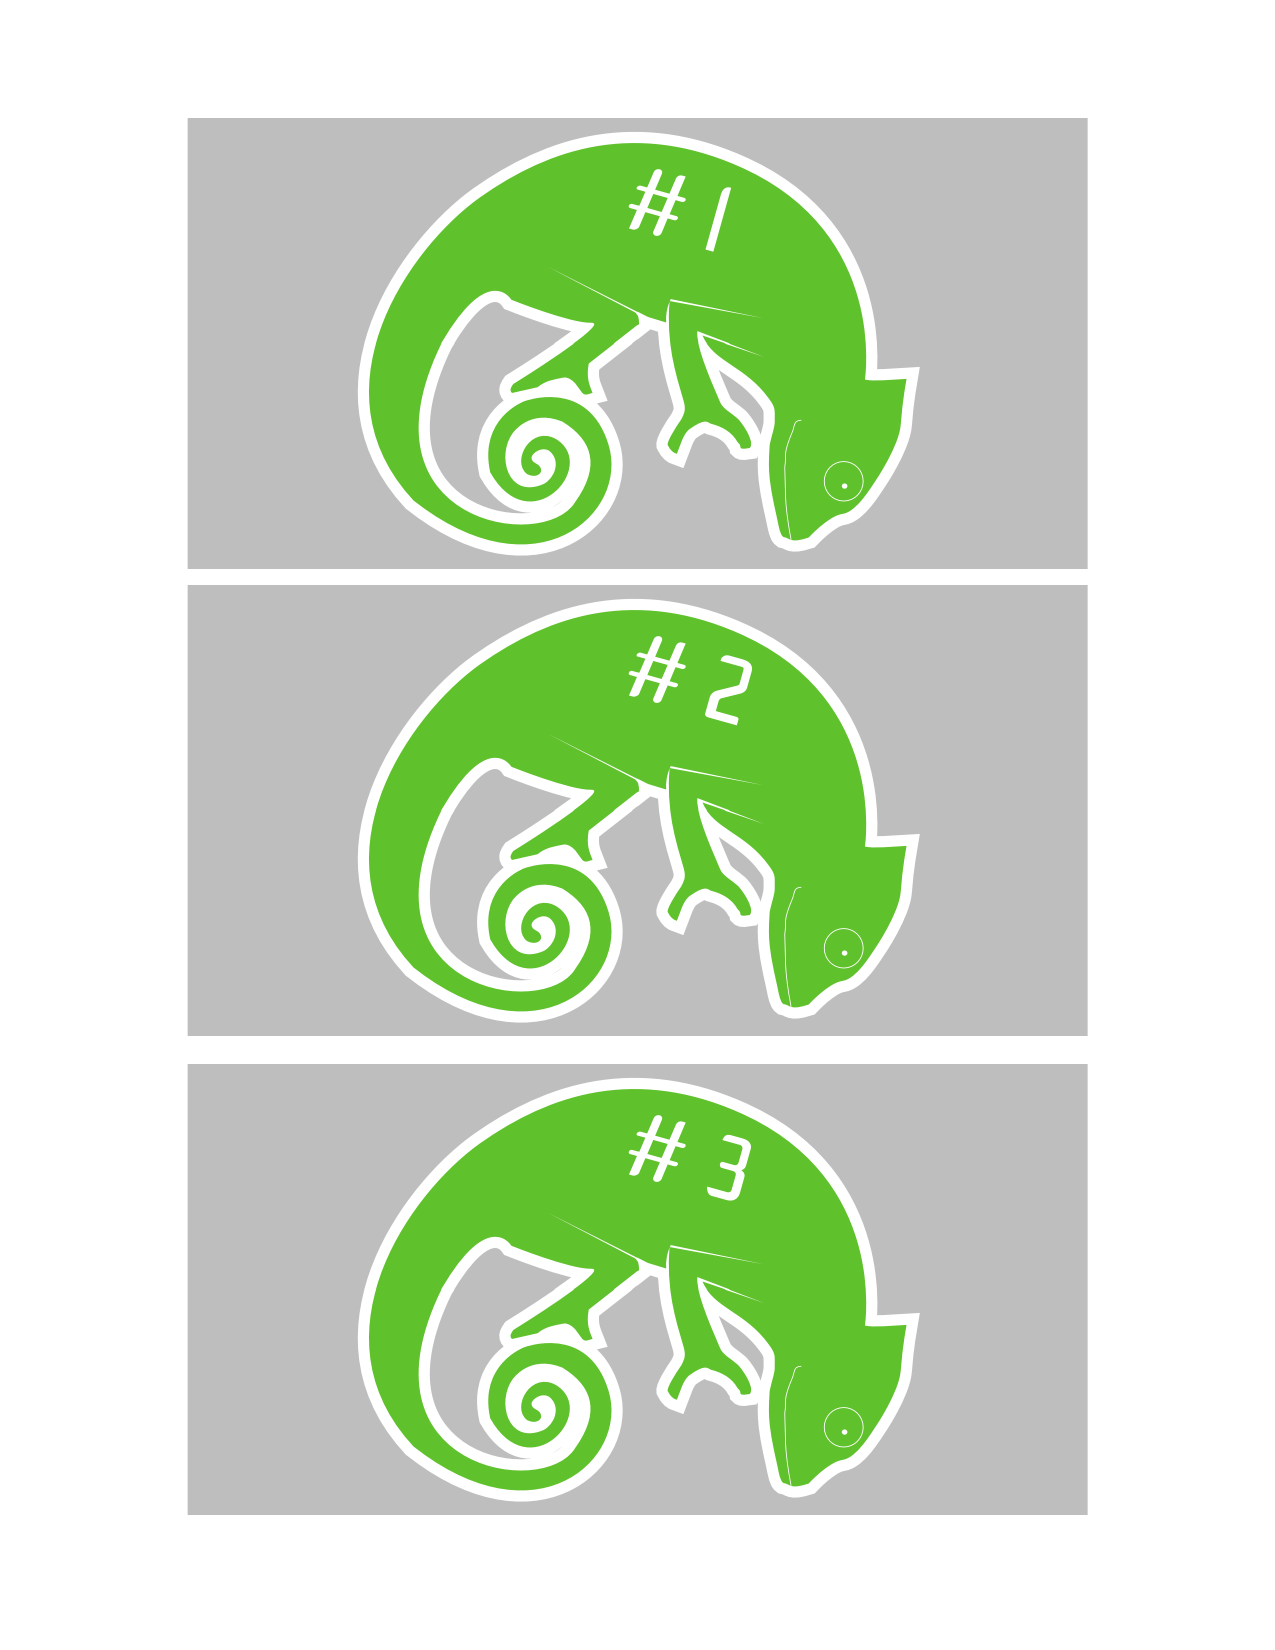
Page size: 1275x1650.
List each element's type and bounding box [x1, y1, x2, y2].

picture [187, 585, 1088, 1036]
picture [187, 1064, 1088, 1515]
picture [187, 118, 1088, 569]
